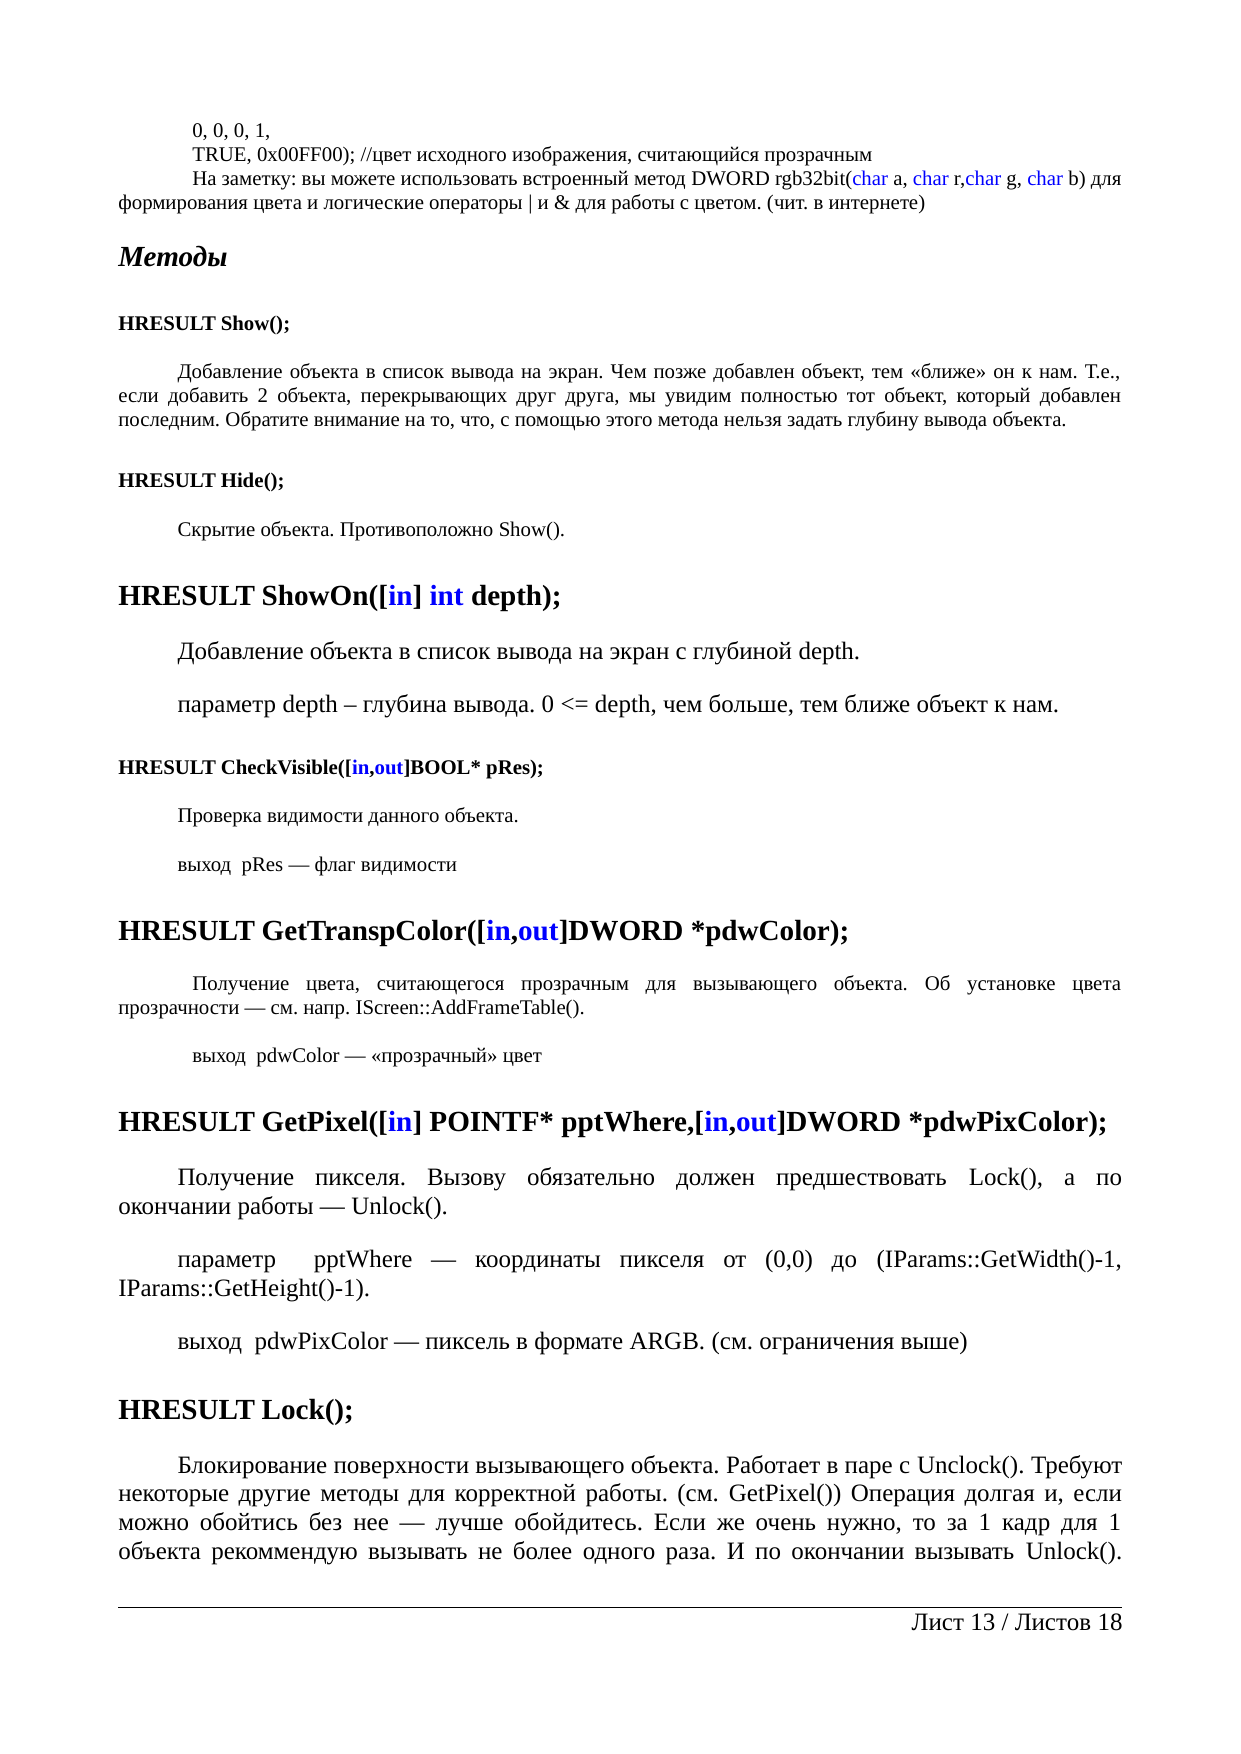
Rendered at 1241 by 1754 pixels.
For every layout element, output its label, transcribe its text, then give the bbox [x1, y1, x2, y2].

subtitle HRESULT Lock(); [118, 1392, 1122, 1425]
subtitle HRESULT ShowOn([in] int depth); [118, 578, 1122, 612]
text параметр depth – глубина вывода. 0 <= depth, чем больше, тем ближе объект к нам. [118, 689, 1122, 718]
text Скрытие объекта. Противоположно Show(). [118, 517, 1122, 541]
text Проверка видимости данного объекта. [118, 803, 1122, 827]
subtitle HRESULT GetTranspColor([in,out]DWORD *pdwColor); [118, 913, 1122, 947]
text Получение пикселя. Вызову обязательно должен предшествовать Lock(), а по окончании работы — Unlock(). [118, 1162, 1122, 1220]
text TRUE, 0x00FF00); //цвет исходного изображения, считающийся прозрачным [118, 142, 1122, 166]
text 0, 0, 0, 1, [118, 118, 1122, 142]
text выход pdwPixColor — пиксель в формате ARGB. (см. ограничения выше) [118, 1326, 1122, 1354]
subtitle HRESULT Show(); [118, 310, 1122, 334]
subtitle HRESULT Hide(); [118, 468, 1122, 492]
text параметр pptWhere — координаты пикселя от (0,0) до (IParams::GetWidth()-1, IParams::GetHeight()-1). [118, 1244, 1122, 1302]
text На заметку: вы можете использовать встроенный метод DWORD rgb32bit(char a, char r,char g, char b) для формирования цвета и логические операторы | и & для работы с цветом. (чит. в интернете) [118, 166, 1122, 214]
text Добавление объекта в список вывода на экран. Чем позже добавлен объект, тем «ближе» он к нам. Т.е., если добавить 2 объекта, перекрывающих друг друга, мы увидим полностью тот объект, который добавлен последним. Обратите внимание на то, что, с помощью этого метода нельзя задать глубину вывода объекта. [118, 359, 1122, 431]
subtitle Методы [118, 239, 1122, 273]
subtitle HRESULT CheckVisible([in,out]BOOL* pRes); [118, 755, 1122, 779]
text Получение цвета, считающегося прозрачным для вызывающего объекта. Об установке цвета прозрачности — см. напр. IScreen::AddFrameTable(). [118, 971, 1122, 1019]
text Добавление объекта в список вывода на экран с глубиной depth. [118, 636, 1122, 665]
text выход pdwColor — «прозрачный» цвет [118, 1043, 1122, 1067]
text выход pRes — флаг видимости [118, 852, 1122, 876]
subtitle HRESULT GetPixel([in] POINTF* pptWhere,[in,out]DWORD *pdwPixColor); [118, 1104, 1122, 1138]
text Блокирование поверхности вызывающего объекта. Работает в паре с Unclock(). Требуют некоторые другие методы для корректной работы. (см. GetPixel()) Операция долгая и, если можно обойтись без нее — лучше обойдитесь. Если же очень нужно, то за 1 кадр для 1 объекта рекоммендую вызывать не более одного раза. И по окончании вызывать Unlock(). [118, 1450, 1122, 1565]
